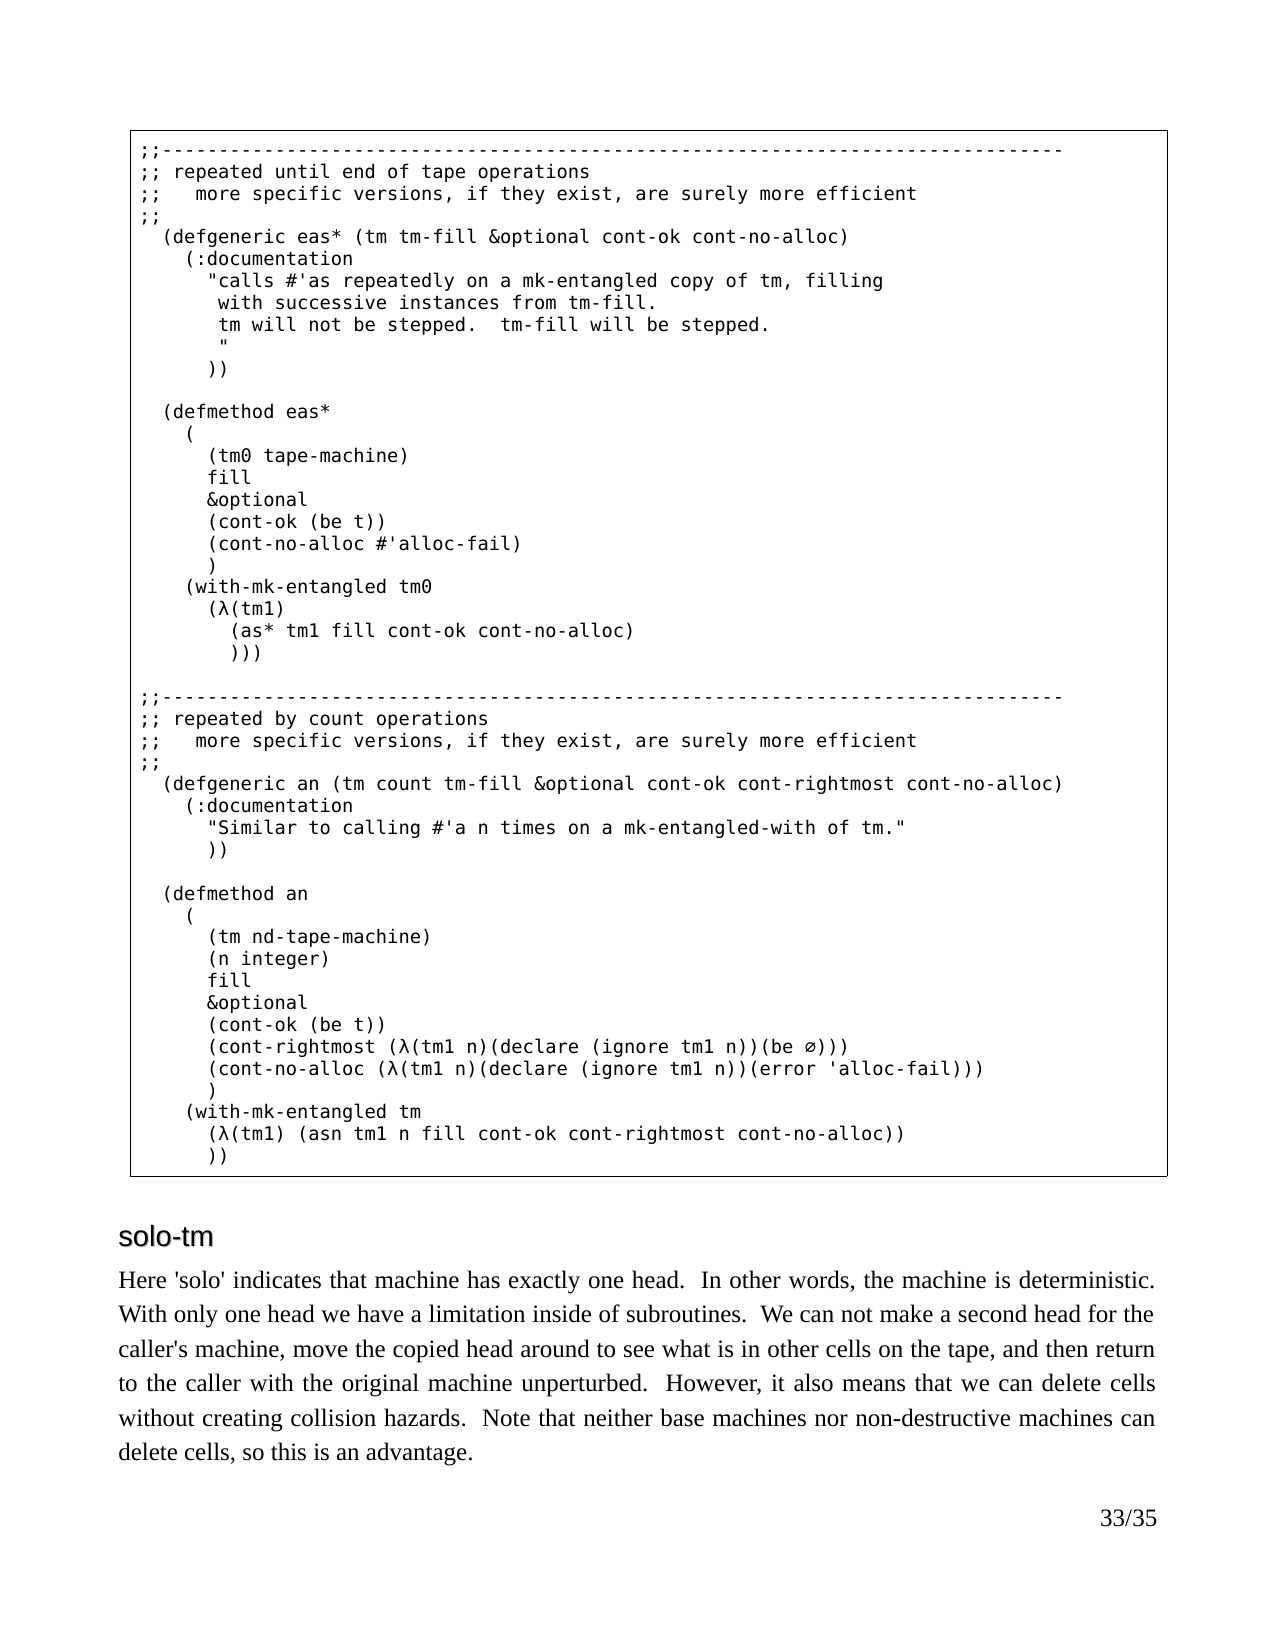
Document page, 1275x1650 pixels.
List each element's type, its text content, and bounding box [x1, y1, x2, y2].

text (:documentation [139, 248, 1158, 270]
text &optional [139, 489, 1158, 511]
text ) [139, 554, 1158, 576]
text )) [139, 839, 1158, 861]
text "Similar to calling #'a n times on a mk-entangled-with of tm." [139, 817, 1158, 839]
text tm will not be stepped. tm-fill will be stepped. [139, 314, 1158, 336]
text ;;-------------------------------------------------------------------------------- [139, 139, 1158, 161]
text (with-mk-entangled tm [139, 1101, 1158, 1123]
text (cont-rightmost (λ(tm1 n)(declare (ignore tm1 n))(be ∅))) [139, 1036, 1158, 1058]
text ( [139, 423, 1158, 445]
text Here 'solo' indicates that machine has exactly one head. In other words, the machine is deterministic. With only one head we have a limitation inside of subroutines. We can not make a second head for the caller's machine, move the copied head around to see what is in other cells on the tape, and then return to the caller with the original machine unperturbed. However, it also means that we can delete cells without creating collision hazards. Note that neither base machines nor non-destructive machines can delete cells, so this is an advantage. [118, 1265, 1157, 1466]
text (cont-ok (be t)) [139, 511, 1158, 533]
text ;; more specific versions, if they exist, are surely more efficient [139, 729, 1158, 751]
text ;; more specific versions, if they exist, are surely more efficient [139, 183, 1158, 204]
text (cont-no-alloc #'alloc-fail) [139, 533, 1158, 554]
text (tm0 tape-machine) [139, 445, 1158, 467]
text (defmethod eas* [139, 401, 1158, 423]
text (λ(tm1) (asn tm1 n fill cont-ok cont-rightmost cont-no-alloc)) [139, 1123, 1158, 1145]
text )) [139, 1145, 1158, 1167]
text (n integer) [139, 948, 1158, 970]
text &optional [139, 992, 1158, 1014]
text with successive instances from tm-fill. [139, 292, 1158, 314]
text (:documentation [139, 795, 1158, 817]
text fill [139, 970, 1158, 992]
text ( [139, 904, 1158, 926]
text (λ(tm1) [139, 598, 1158, 620]
text ))) [139, 642, 1158, 664]
text fill [139, 467, 1158, 489]
text (tm nd-tape-machine) [139, 926, 1158, 948]
text ;; repeated by count operations [139, 708, 1158, 729]
text (as* tm1 fill cont-ok cont-no-alloc) [139, 620, 1158, 642]
text (defmethod an [139, 883, 1158, 904]
text ;; [139, 204, 1158, 226]
text ;; repeated until end of tape operations [139, 161, 1158, 183]
text ) [139, 1079, 1158, 1101]
text "calls #'as repeatedly on a mk-entangled copy of tm, filling [139, 270, 1158, 292]
subtitle solo-tm [118, 1219, 1157, 1252]
text ;; [139, 751, 1158, 773]
text (defgeneric an (tm count tm-fill &optional cont-ok cont-rightmost cont-no-alloc) [139, 773, 1158, 795]
text (with-mk-entangled tm0 [139, 576, 1158, 598]
text (cont-no-alloc (λ(tm1 n)(declare (ignore tm1 n))(error 'alloc-fail))) [139, 1058, 1158, 1079]
text (defgeneric eas* (tm tm-fill &optional cont-ok cont-no-alloc) [139, 226, 1158, 248]
text " [139, 336, 1158, 358]
text )) [139, 358, 1158, 379]
text ;;-------------------------------------------------------------------------------- [139, 686, 1158, 708]
text (cont-ok (be t)) [139, 1014, 1158, 1036]
